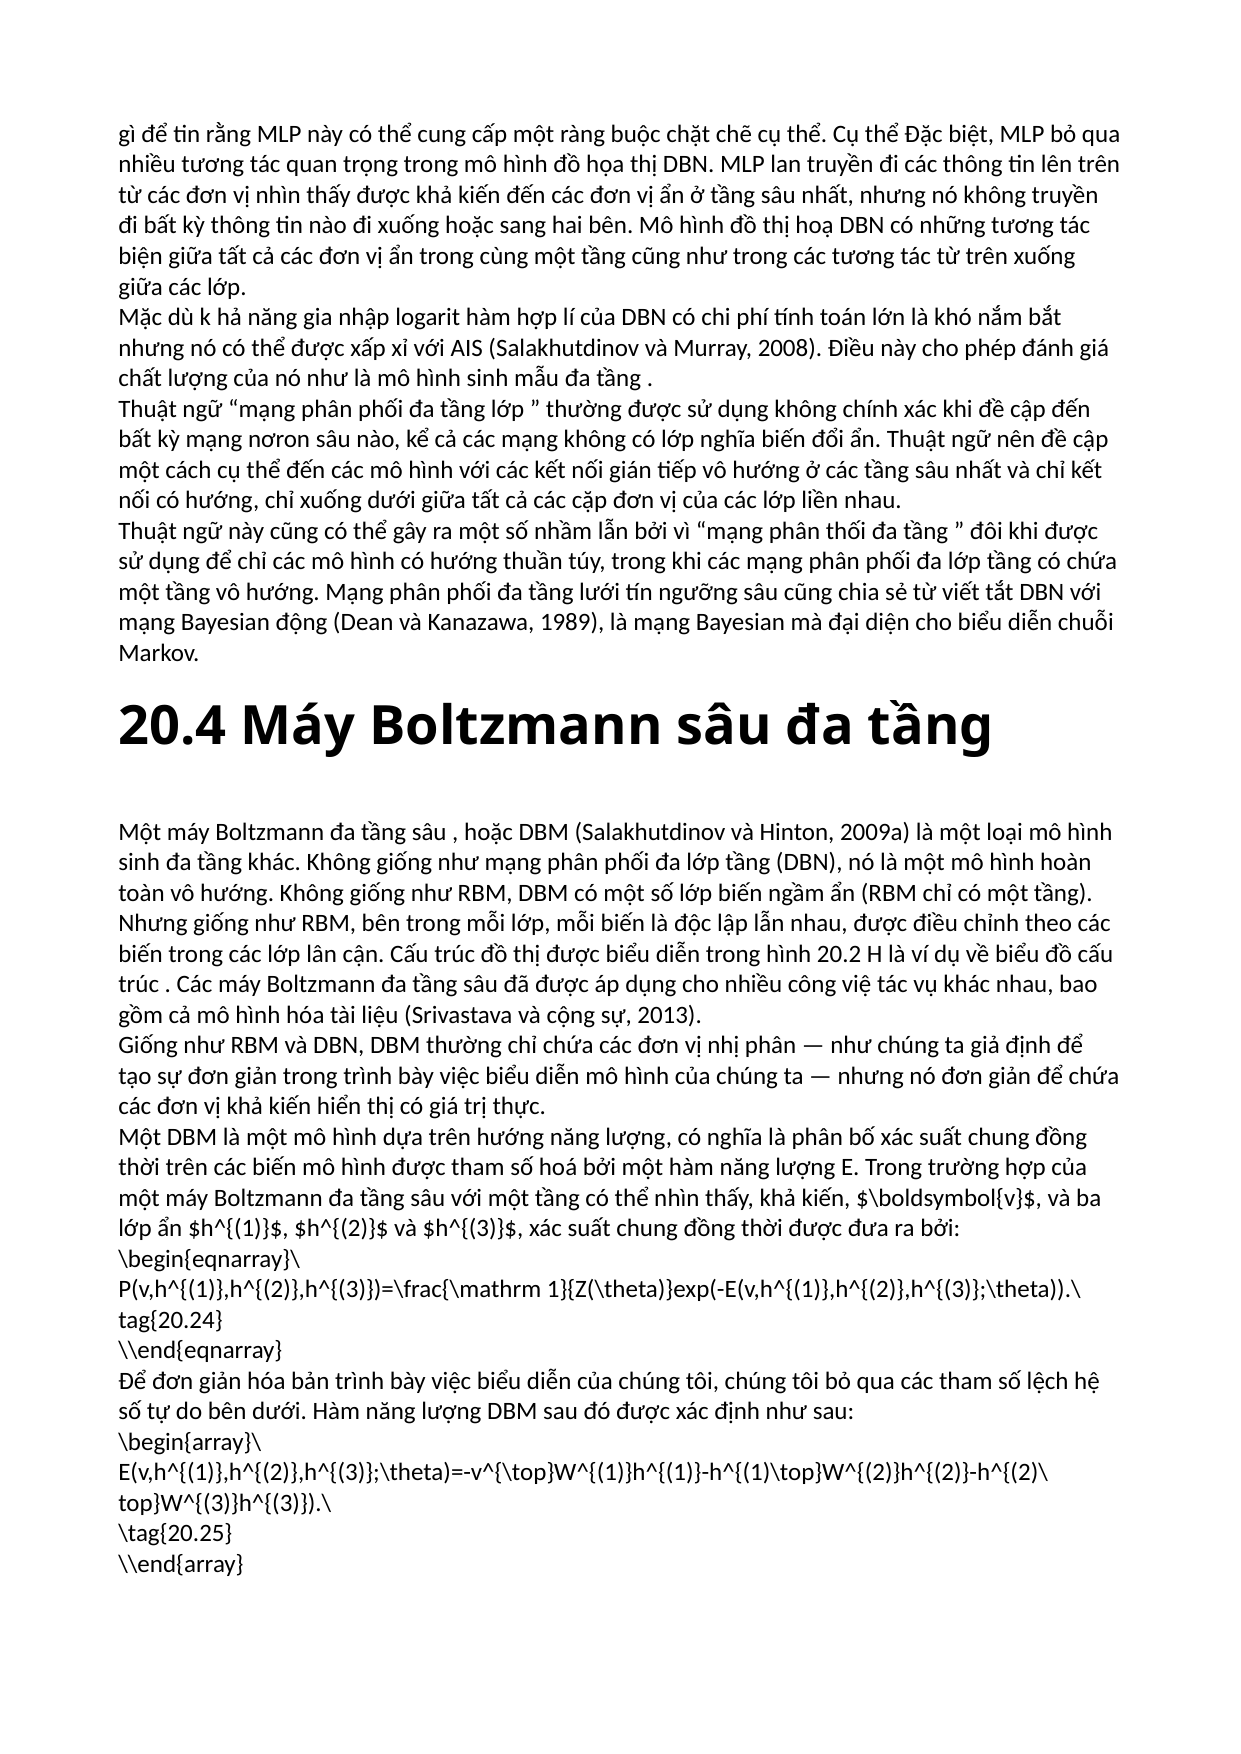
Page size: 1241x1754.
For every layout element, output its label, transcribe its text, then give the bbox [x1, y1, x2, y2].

text Thuật ngữ này cũng có thể gây ra một số nhầm lẫn bởi vì “mạng phân thối đa tầng ” đôi khi được sử dụng để chỉ các mô hình có hướng thuần túy, trong khi các mạng phân phối đa lớp tầng có chứa một tầng vô hướng. Mạng phân phối đa tầng lưới tín ngưỡng sâu cũng chia sẻ từ viết tắt DBN với mạng Bayesian động (Dean và Kanazawa, 1989), là mạng Bayesian mà đại diện cho biểu diễn chuỗi Markov. [118, 515, 1122, 667]
text \tag{20.25} [118, 1518, 1122, 1548]
subtitle 20.4 Máy Boltzmann sâu đa tầng [118, 686, 1122, 760]
text Giống như RBM và DBN, DBM thường chỉ chứa các đơn vị nhị phân — như chúng ta giả định để tạo sự đơn giản trong trình bày việc biểu diễn mô hình của chúng ta — nhưng nó đơn giản để chứa các đơn vị khả kiến hiển thị có giá trị thực. [118, 1029, 1122, 1121]
text Thuật ngữ “mạng phân phối đa tầng lớp ” thường được sử dụng không chính xác khi đề cập đến bất kỳ mạng nơron sâu nào, kể cả các mạng không có lớp nghĩa biến đổi ẩn. Thuật ngữ nên đề cập một cách cụ thể đến các mô hình với các kết nối gián tiếp vô hướng ở các tầng sâu nhất và chỉ kết nối có hướng, chỉ xuống dưới giữa tất cả các cặp đơn vị của các lớp liền nhau. [118, 393, 1122, 515]
text Một máy Boltzmann đa tầng sâu , hoặc DBM (Salakhutdinov và Hinton, 2009a) là một loại mô hình sinh đa tầng khác. Không giống như mạng phân phối đa lớp tầng (DBN), nó là một mô hình hoàn toàn vô hướng. Không giống như RBM, DBM có một số lớp biến ngầm ẩn (RBM chỉ có một tầng). Nhưng giống như RBM, bên trong mỗi lớp, mỗi biến là độc lập lẫn nhau, được điều chỉnh theo các biến trong các lớp lân cận. Cấu trúc đồ thị được biểu diễn trong hình 20.2 H là ví dụ về biểu đồ cấu trúc . Các máy Boltzmann đa tầng sâu đã được áp dụng cho nhiều công việ tác vụ khác nhau, bao gồm cả mô hình hóa tài liệu (Srivastava và cộng sự, 2013). [118, 816, 1122, 1029]
text \\end{array} [118, 1548, 1122, 1579]
text \\end{eqnarray} [118, 1334, 1122, 1365]
text Để đơn giản hóa bản trình bày việc biểu diễn của chúng tôi, chúng tôi bỏ qua các tham số lệch hệ số tự do bên dưới. Hàm năng lượng DBM sau đó được xác định như sau: [118, 1365, 1122, 1426]
text Mặc dù k hả năng gia nhập logarit hàm hợp lí của DBN có chi phí tính toán lớn là khó nắm bắt nhưng nó có thể được xấp xỉ với AIS (Salakhutdinov và Murray, 2008). Điều này cho phép đánh giá chất lượng của nó như là mô hình sinh mẫu đa tầng . [118, 301, 1122, 393]
text P(v,h^{(1)},h^{(2)},h^{(3)})=\frac{\mathrm 1}{Z(\theta)}exp(-E(v,h^{(1)},h^{(2)},h^{(3)};\theta)).\tag{20.24} [118, 1273, 1122, 1334]
text \begin{array}\ [118, 1426, 1122, 1457]
text E(v,h^{(1)},h^{(2)},h^{(3)};\theta)=-v^{\top}W^{(1)}h^{(1)}-h^{(1)\top}W^{(2)}h^{(2)}-h^{(2)\top}W^{(3)}h^{(3)}).\ [118, 1457, 1122, 1518]
text Một DBM là một mô hình dựa trên hướng năng lượng, có nghĩa là phân bố xác suất chung đồng thời trên các biến mô hình được tham số hoá bởi một hàm năng lượng E. Trong trường hợp của một máy Boltzmann đa tầng sâu với một tầng có thể nhìn thấy, khả kiến, $\boldsymbol{v}$, và ba lớp ẩn $h^{(1)}$, $h^{(2)}$ và $h^{(3)}$, xác suất chung đồng thời được đưa ra bởi: [118, 1121, 1122, 1243]
text gì để tin rằng MLP này có thể cung cấp một ràng buộc chặt chẽ cụ thể. Cụ thể Đặc biệt, MLP bỏ qua nhiều tương tác quan trọng trong mô hình đồ họa thị DBN. MLP lan truyền đi các thông tin lên trên từ các đơn vị nhìn thấy được khả kiến đến các đơn vị ẩn ở tầng sâu nhất, nhưng nó không truyền đi bất kỳ thông tin nào đi xuống hoặc sang hai bên. Mô hình đồ thị hoạ DBN có những tương tác biện giữa tất cả các đơn vị ẩn trong cùng một tầng cũng như trong các tương tác từ trên xuống giữa các lớp. [118, 118, 1122, 301]
text \begin{eqnarray}\ [118, 1243, 1122, 1273]
